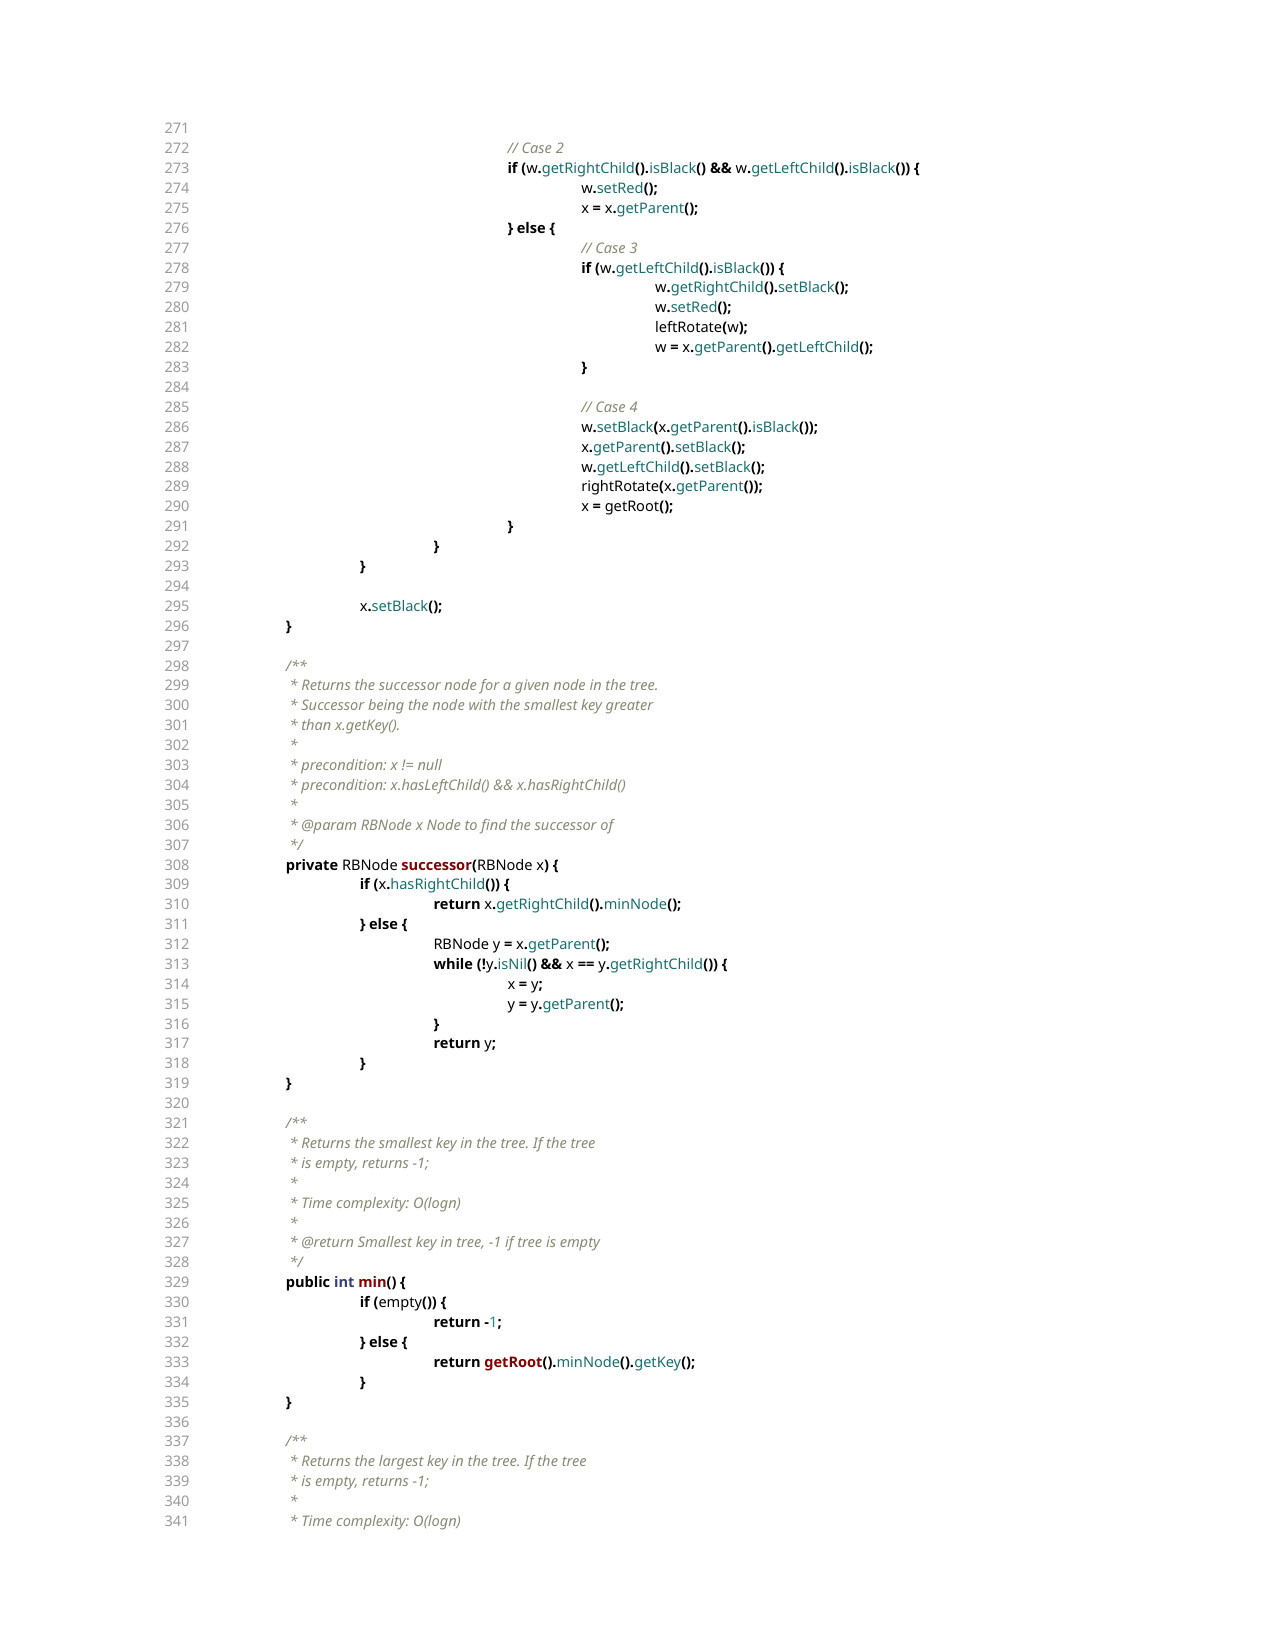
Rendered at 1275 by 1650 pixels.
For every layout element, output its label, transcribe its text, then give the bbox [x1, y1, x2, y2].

table_header 271 272 273 274 275 276 277 278 279 280 281 282 283 284 285 286 287 288 289 290 291 292 293 294 295 296 297 298 299 300 301 302 303 304 305 306 307 308 309 310 311 312 313 314 315 316 317 318 319 320 321 322 323 324 325 326 327 328 329 330 331 332 333 334 335 336 337 338 339 340 341 [139, 118, 201, 1531]
table_header // Case 2 if (w.getRightChild().isBlack() && w.getLeftChild().isBlack()) { w.setRed(); x = x.getParent(); } else { // Case 3 if (w.getLeftChild().isBlack()) { w.getRightChild().setBlack(); w.setRed(); leftRotate(w); w = x.getParent().getLeftChild(); } // Case 4 w.setBlack(x.getParent().isBlack()); x.getParent().setBlack(); w.getLeftChild().setBlack(); rightRotate(x.getParent()); x = getRoot(); } } } x.setBlack(); } /** * Returns the successor node for a given node in the tree. * Successor being the node with the smallest key greater * than x.getKey(). * * precondition: x != null * precondition: x.hasLeftChild() && x.hasRightChild() * * @param RBNode x Node to find the successor of */ private RBNode successor(RBNode x) { if (x.hasRightChild()) { return x.getRightChild().minNode(); } else { RBNode y = x.getParent(); while (!y.isNil() && x == y.getRightChild()) { x = y; y = y.getParent(); } return y; } } /** * Returns the smallest key in the tree. If the tree * is empty, returns -1; * * Time complexity: O(logn) * * @return Smallest key in tree, -1 if tree is empty */ public int min() { if (empty()) { return -1; } else { return getRoot().minNode().getKey(); } } /** * Returns the largest key in the tree. If the tree * is empty, returns -1; * * Time complexity: O(logn) [201, 118, 1109, 1531]
